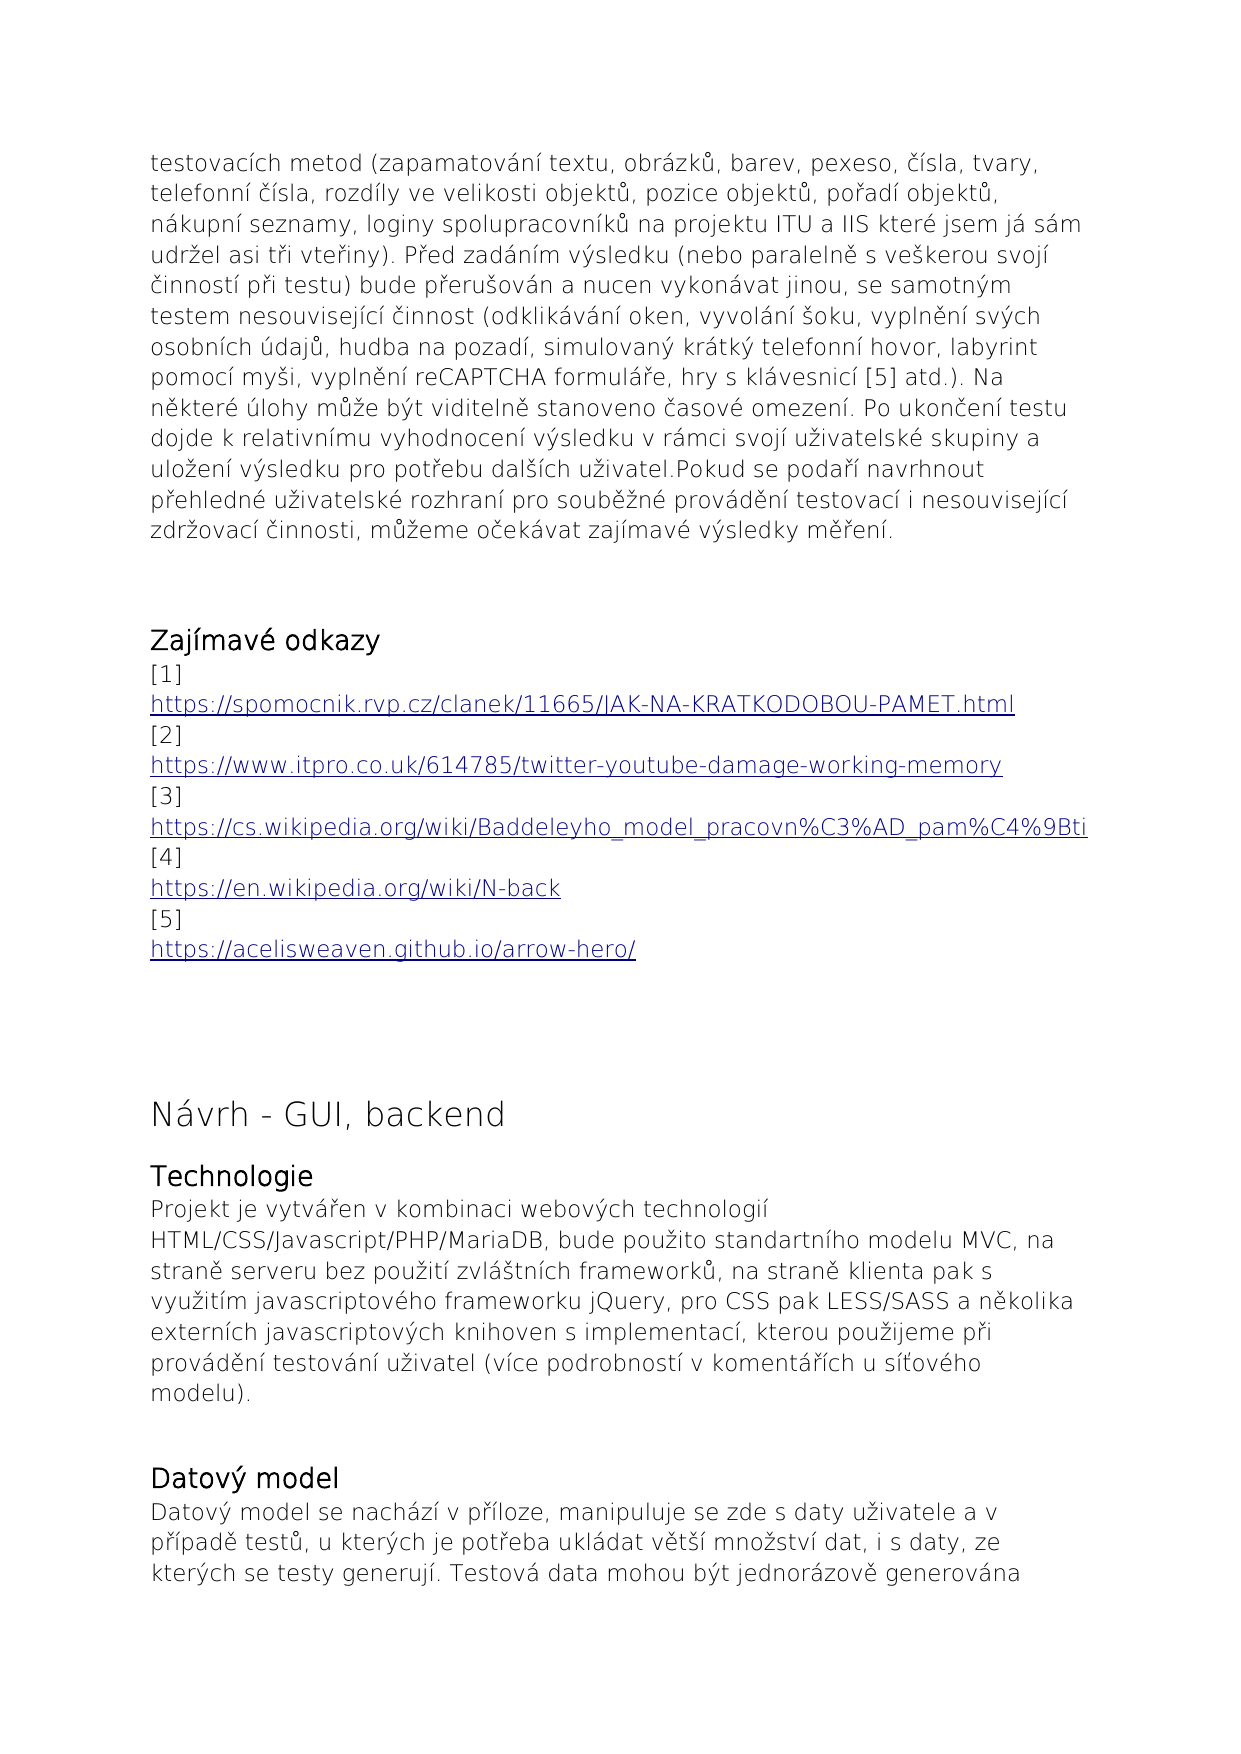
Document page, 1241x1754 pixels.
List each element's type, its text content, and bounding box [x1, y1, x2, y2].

text [4] [150, 844, 1090, 871]
text testovacích metod (zapamatování textu, obrázků, barev, pexeso, čísla, tvary, telefonní čísla, rozdíly ve velikosti objektů, pozice objektů, pořadí objektů, nákupní seznamy, loginy spolupracovníků na projektu ITU a IIS které jsem já sám udržel asi tři vteřiny). Před zadáním výsledku (nebo paralelně s veškerou svojí činností při testu) bude přerušován a nucen vykonávat jinou, se samotným testem nesouvisející činnost (odklikávání oken, vyvolání šoku, vyplnění svých osobních údajů, hudba na pozadí, simulovaný krátký telefonní hovor, labyrint pomocí myši, vyplnění reCAPTCHA formuláře, hry s klávesnicí [5] atd.). Na některé úlohy může být viditelně stanoveno časové omezení. Po ukončení testu dojde k relativnímu vyhodnocení výsledku v rámci svojí uživatelské skupiny a uložení výsledku pro potřebu dalších uživatel.Pokud se podaří navrhnout přehledné uživatelské rozhraní pro souběžné provádění testovací i nesouvisející zdržovací činnosti, můžeme očekávat zajímavé výsledky měření. [150, 150, 1090, 544]
text Projekt je vytvářen v kombinaci webových technologií HTML/CSS/Javascript/PHP/MariaDB, bude použito standartního modelu MVC, na straně serveru bez použití zvláštních frameworků, na straně klienta pak s využitím javascriptového frameworku jQuery, pro CSS pak LESS/SASS a několika externích javascriptových knihoven s implementací, kterou použijeme při provádění testování uživatel (více podrobností v komentářích u síťového modelu). [150, 1197, 1090, 1407]
subtitle Datový model [150, 1462, 1090, 1494]
text [1] [150, 661, 1090, 687]
subtitle Návrh - GUI, backend [150, 1095, 1090, 1134]
subtitle Technologie [150, 1160, 1090, 1192]
text https://www.itpro.co.uk/614785/twitter-youtube-damage-working-memory [150, 753, 1090, 779]
text https://spomocnik.rvp.cz/clanek/11665/JAK-NA-KRATKODOBOU-PAMET.html [150, 691, 1090, 718]
text [3] [150, 783, 1090, 810]
text https://acelisweaven.github.io/arrow-hero/ [150, 936, 1090, 963]
text [2] [150, 722, 1090, 749]
text Datový model se nachází v příloze, manipuluje se zde s daty uživatele a v případě testů, u kterých je potřeba ukládat větší množství dat, i s daty, ze kterých se testy generují. Testová data mohou být jednorázově generována [150, 1499, 1090, 1587]
subtitle Zajímavé odkazy [150, 624, 1090, 656]
text https://en.wikipedia.org/wiki/N-back [150, 875, 1090, 902]
text [5] [150, 906, 1090, 932]
text https://cs.wikipedia.org/wiki/Baddeleyho_model_pracovn%C3%AD_pam%C4%9Bti [150, 814, 1090, 841]
